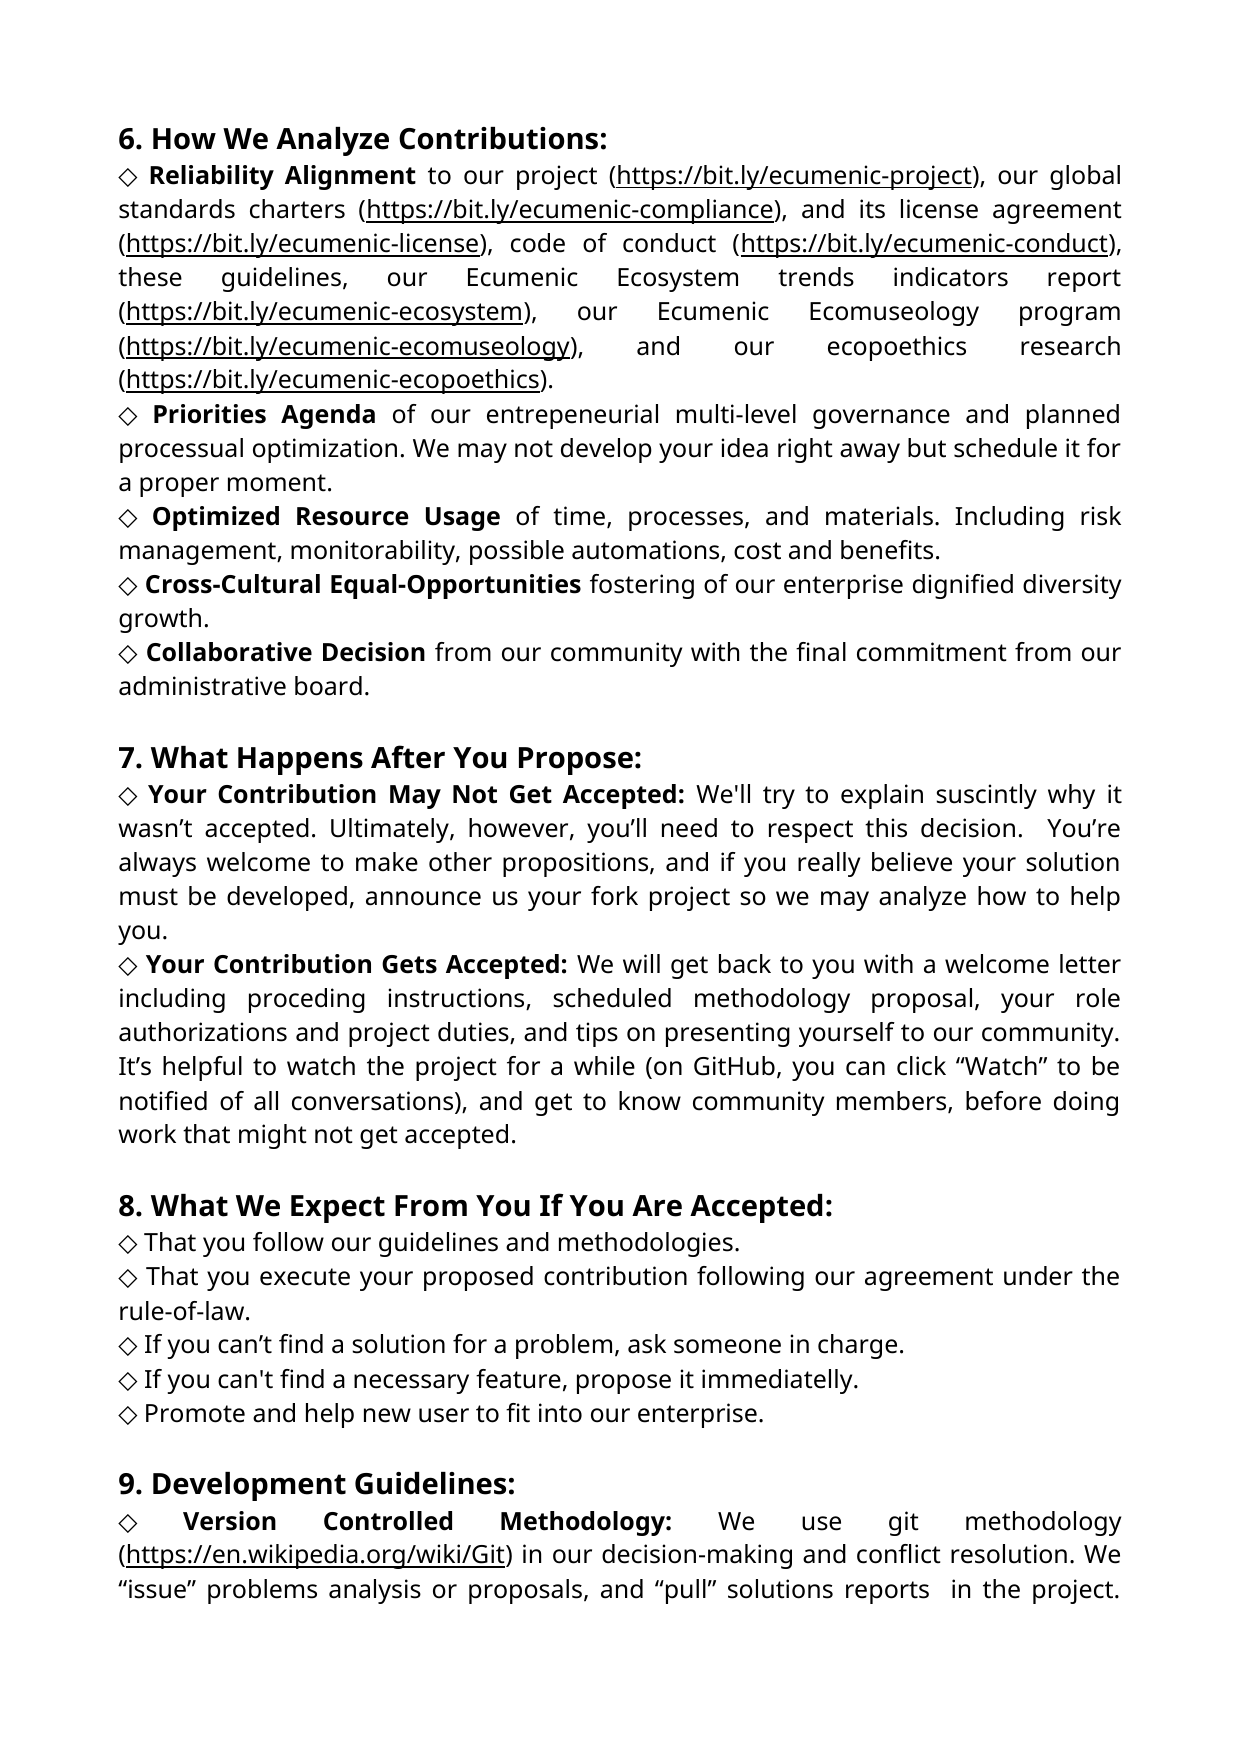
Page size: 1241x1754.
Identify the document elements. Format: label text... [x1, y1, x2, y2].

text ◇ That you execute your proposed contribution following our agreement under the rule-of-law. [118, 1259, 1122, 1327]
text ◇ That you follow our guidelines and methodologies. [118, 1225, 1122, 1259]
text 7. What Happens After You Propose: [118, 737, 1122, 777]
text ◇ Your Contribution May Not Get Accepted: We'll try to explain suscintly why it wasn’t accepted. Ultimately, however, you’ll need to respect this decision. You’re always welcome to make other propositions, and if you really believe your solution must be developed, announce us your fork project so we may analyze how to help you. [118, 777, 1122, 947]
text ◇ Optimized Resource Usage of time, processes, and materials. Including risk management, monitorability, possible automations, cost and benefits. [118, 498, 1122, 567]
text ◇ Collaborative Decision from our community with the final commitment from our administrative board. [118, 635, 1122, 703]
text ◇ Priorities Agenda of our entrepeneurial multi-level governance and planned processual optimization. We may not develop your idea right away but schedule it for a proper moment. [118, 396, 1122, 498]
text ◇ Version Controlled Methodology: We use git methodology (https://en.wikipedia.org/wiki/Git) in our decision-making and conflict resolution. We “issue” problems analysis or proposals, and “pull” solutions reports in the project. [118, 1503, 1122, 1605]
text ◇ If you can’t find a solution for a problem, ask someone in charge. [118, 1327, 1122, 1361]
text 6. How We Analyze Contributions: [118, 118, 1122, 158]
text ◇ Your Contribution Gets Accepted: We will get back to you with a welcome letter including proceding instructions, scheduled methodology proposal, your role authorizations and project duties, and tips on presenting yourself to our community. It’s helpful to watch the project for a while (on GitHub, you can click “Watch” to be notified of all conversations), and get to know community members, before doing work that might not get accepted. [118, 947, 1122, 1151]
text ◇ Promote and help new user to fit into our enterprise. [118, 1395, 1122, 1429]
text 8. What We Expect From You If You Are Accepted: [118, 1185, 1122, 1225]
text ◇ Reliability Alignment to our project (https://bit.ly/ecumenic-project), our global standards charters (https://bit.ly/ecumenic-compliance), and its license agreement (https://bit.ly/ecumenic-license), code of conduct (https://bit.ly/ecumenic-conduct), these guidelines, our Ecumenic Ecosystem trends indicators report (https://bit.ly/ecumenic-ecosystem), our Ecumenic Ecomuseology program (https://bit.ly/ecumenic-ecomuseology), and our ecopoethics research (https://bit.ly/ecumenic-ecopoethics). [118, 158, 1122, 396]
text ◇ If you can't find a necessary feature, propose it immediatelly. [118, 1361, 1122, 1395]
text ◇ Cross-Cultural Equal-Opportunities fostering of our enterprise dignified diversity growth. [118, 567, 1122, 635]
text 9. Development Guidelines: [118, 1463, 1122, 1503]
